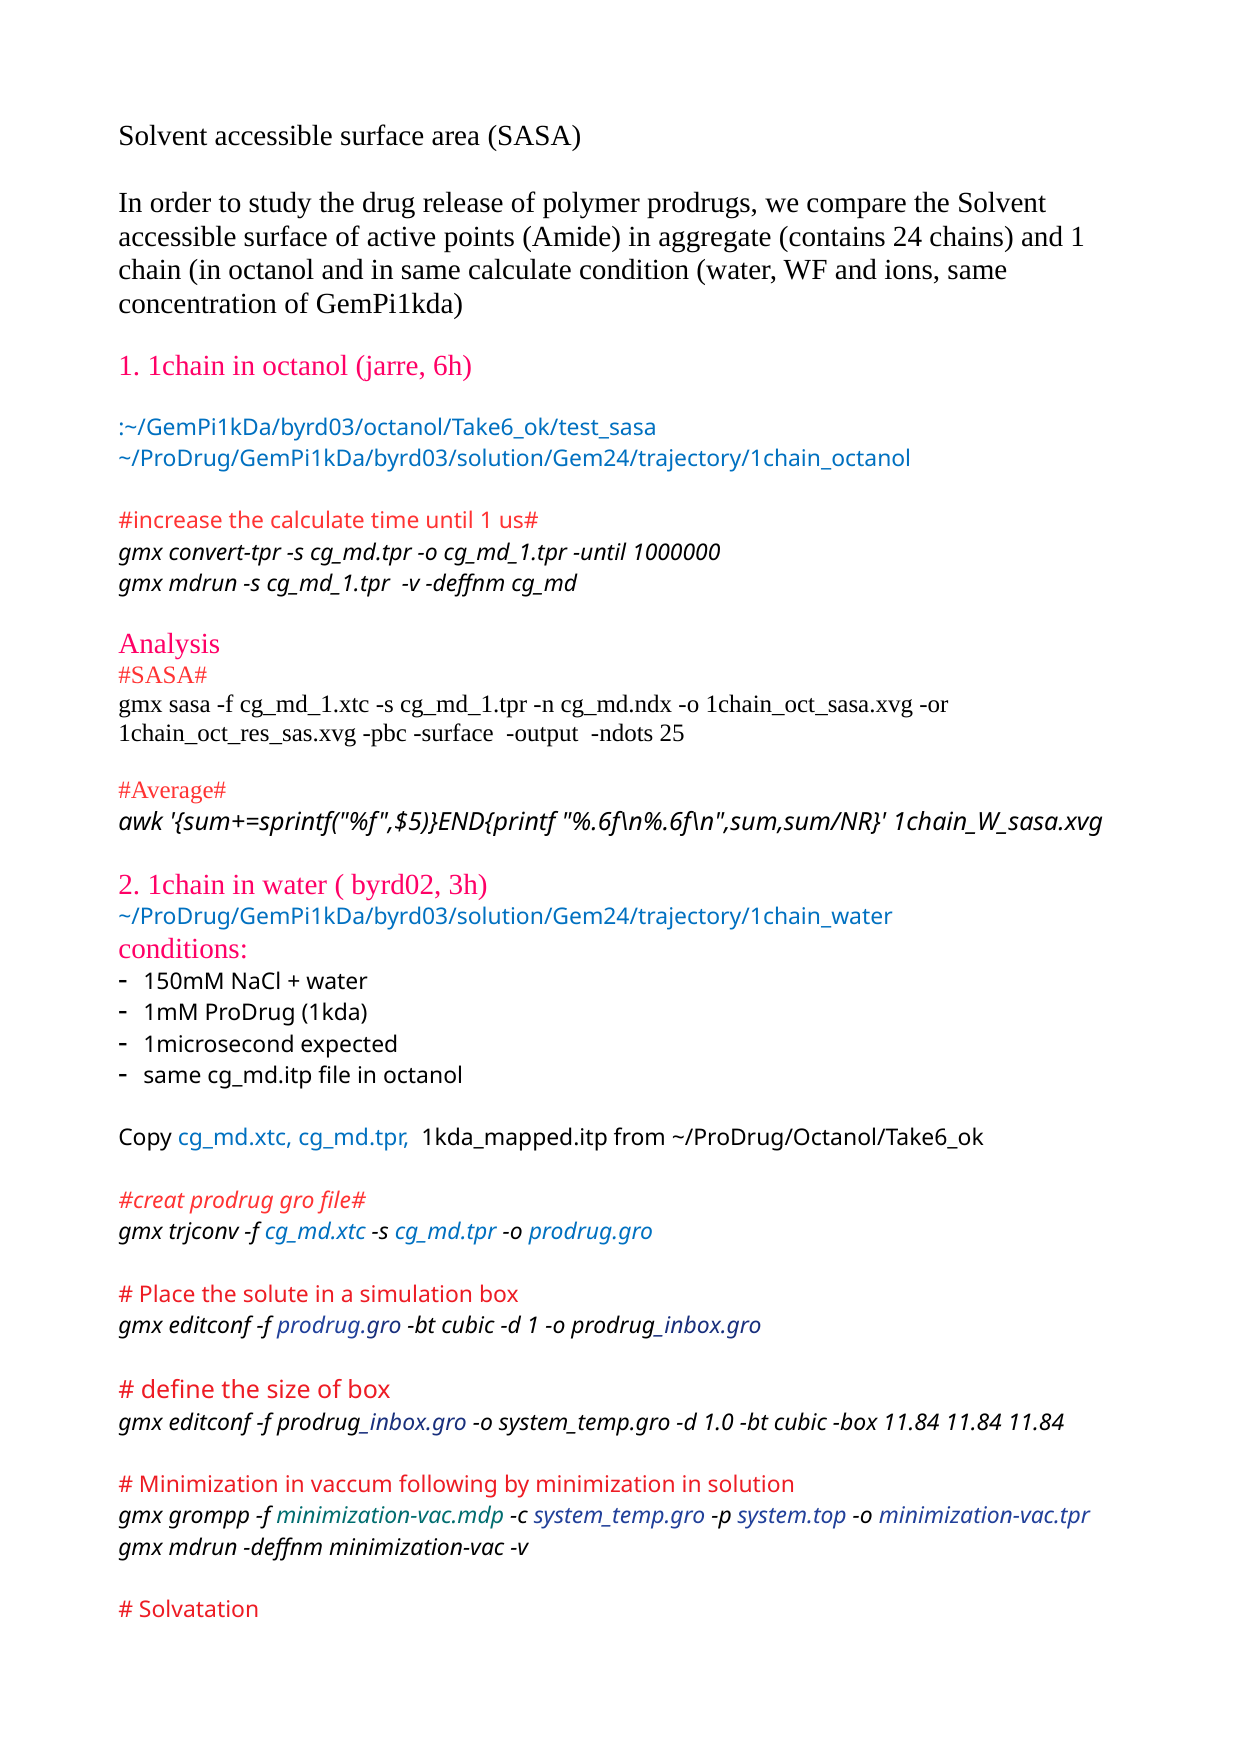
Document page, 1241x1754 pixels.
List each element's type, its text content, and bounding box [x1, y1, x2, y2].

text gmx sasa -f cg_md_1.xtc -s cg_md_1.tpr -n cg_md.ndx -o 1chain_oct_sasa.xvg -or 1chain_oct_res_sas.xvg -pbc -surface -output -ndots 25 [118, 689, 1122, 746]
list 150mM NaCl + water [118, 965, 1122, 996]
list 1mM ProDrug (1kda) [118, 996, 1122, 1028]
list same cg_md.itp file in octanol [118, 1059, 1122, 1090]
list gmx editconf -f prodrug.gro -bt cubic -d 1 -o prodrug_inbox.gro [118, 1309, 1122, 1340]
list 1microsecond expected [118, 1028, 1122, 1059]
text gmx editconf -f prodrug_inbox.gro -o system_temp.gro -d 1.0 -bt cubic -box 11.84 11.84 11.84 [118, 1405, 1122, 1437]
text 1. 1chain in octanol (jarre, 6h) [118, 348, 1122, 382]
text ~/ProDrug/GemPi1kDa/byrd03/solution/Gem24/trajectory/1chain_water [118, 900, 1122, 932]
text #SASA# [118, 660, 1122, 689]
text Solvent accessible surface area (SASA) [118, 118, 1122, 152]
text Copy cg_md.xtc, cg_md.tpr, 1kda_mapped.itp from ~/ProDrug/Octanol/Take6_ok [118, 1121, 1122, 1153]
text gmx grompp -f minimization-vac.mdp -c system_temp.gro -p system.top -o minimization-vac.tpr [118, 1499, 1122, 1530]
text gmx mdrun -deffnm minimization-vac -v [118, 1530, 1122, 1562]
text 2. 1chain in water ( byrd02, 3h) [118, 867, 1122, 900]
text Analysis [118, 627, 1122, 660]
list # Place the solute in a simulation box [118, 1278, 1122, 1309]
text # Solvatation [118, 1593, 1122, 1624]
text In order to study the drug release of polymer prodrugs, we compare the Solvent accessible surface of active points (Amide) in aggregate (contains 24 chains) and 1 chain (in octanol and in same calculate condition (water, WF and ions, same concentration of GemPi1kda) [118, 185, 1122, 319]
text # define the size of box [118, 1371, 1122, 1405]
text :~/GemPi1kDa/byrd03/octanol/Take6_ok/test_sasa [118, 410, 1122, 442]
text ~/ProDrug/GemPi1kDa/byrd03/solution/Gem24/trajectory/1chain_octanol [118, 442, 1122, 473]
text #Average# [118, 775, 1122, 804]
text #creat prodrug gro file# [118, 1184, 1122, 1215]
text conditions: [118, 932, 1122, 965]
text gmx mdrun -s cg_md_1.tpr -v -deffnm cg_md [118, 567, 1122, 598]
text #increase the calculate time until 1 us# [118, 504, 1122, 535]
text gmx trjconv -f cg_md.xtc -s cg_md.tpr -o prodrug.gro [118, 1215, 1122, 1246]
text awk '{sum+=sprintf("%f",$5)}END{printf "%.6f\n%.6f\n",sum,sum/NR}' 1chain_W_sasa.xvg [118, 804, 1122, 838]
text # Minimization in vaccum following by minimization in solution [118, 1468, 1122, 1499]
text gmx convert-tpr -s cg_md.tpr -o cg_md_1.tpr -until 1000000 [118, 535, 1122, 567]
